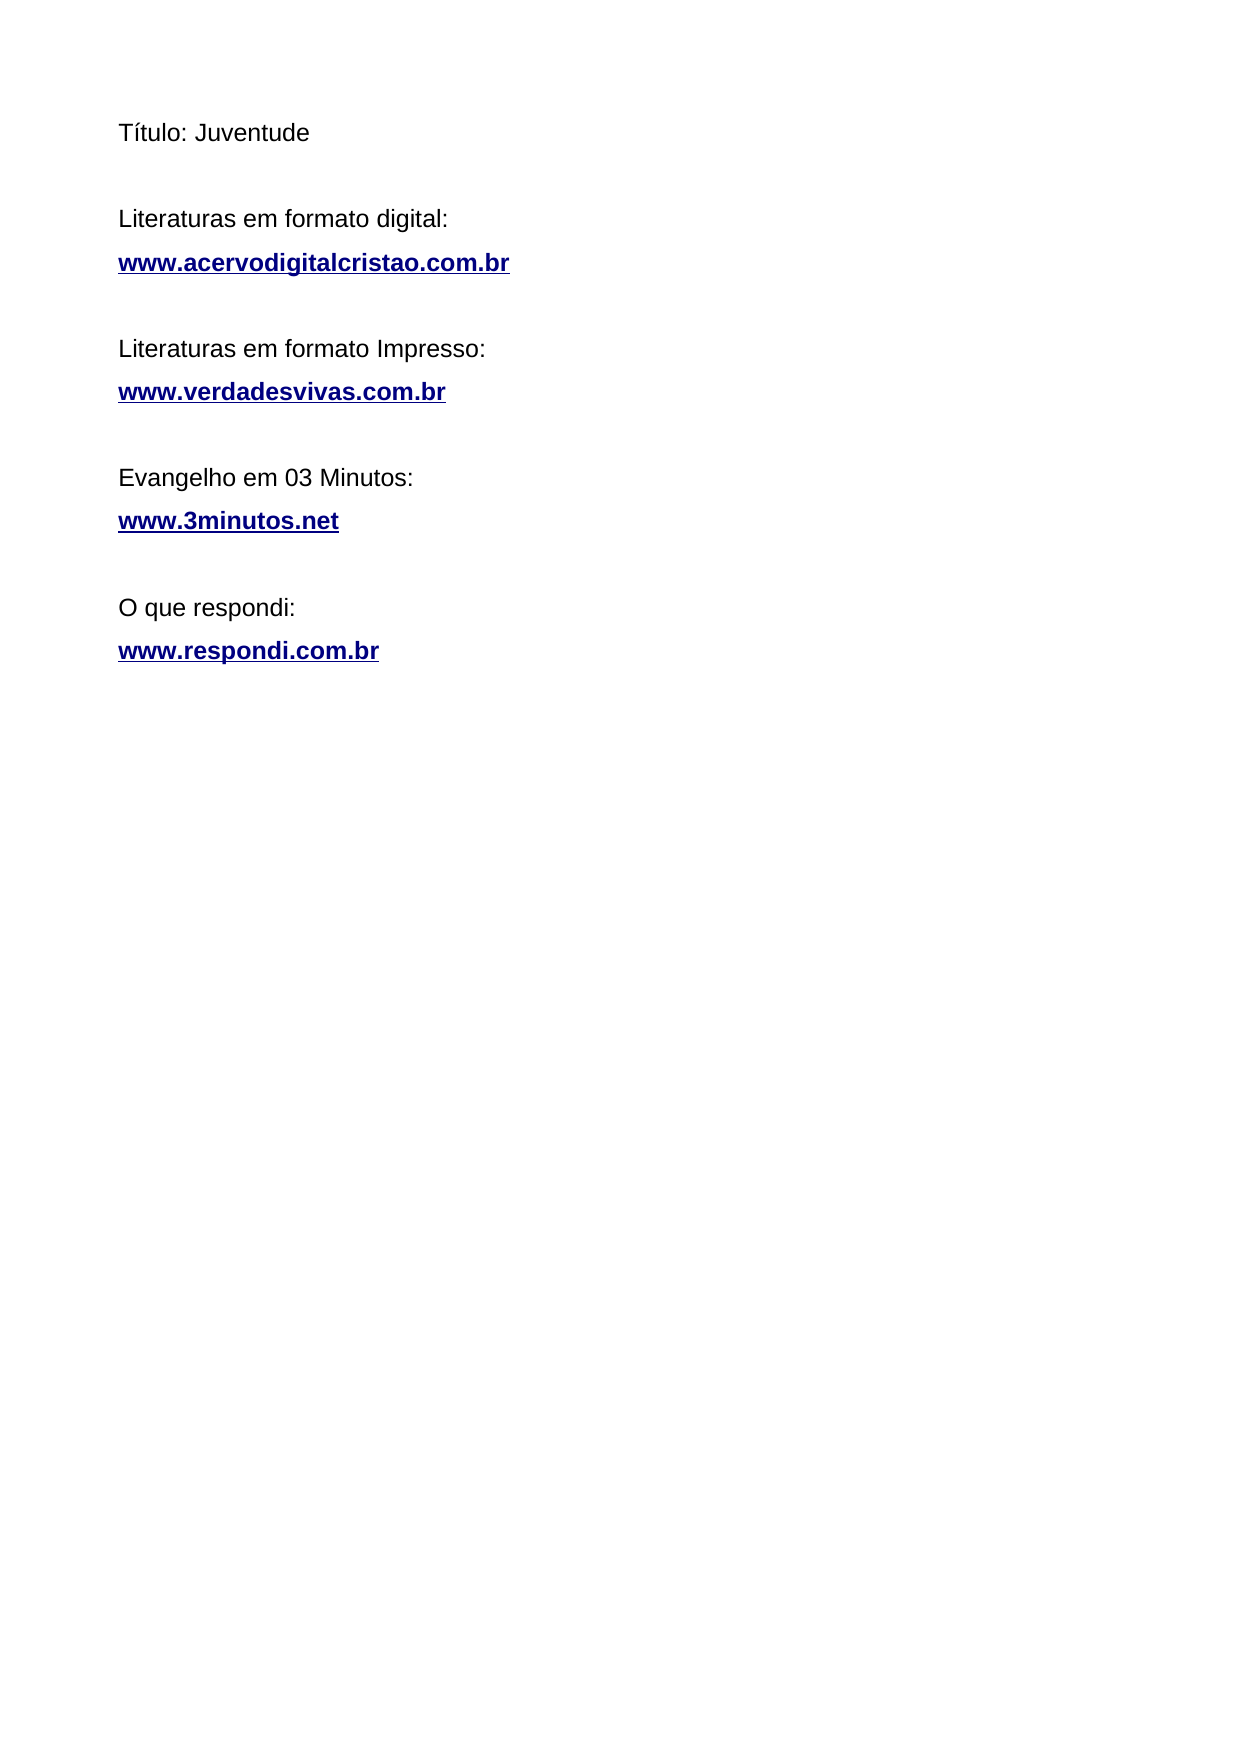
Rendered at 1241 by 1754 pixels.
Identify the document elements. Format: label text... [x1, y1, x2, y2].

text Título: Juventude Literaturas em formato digital: www.acervodigitalcristao.com.br Literaturas em formato Impresso: www.verdadesvivas.com.br Evangelho em 03 Minutos: www.3minutos.net O que respondi: www.respondi.com.br [118, 118, 1122, 664]
